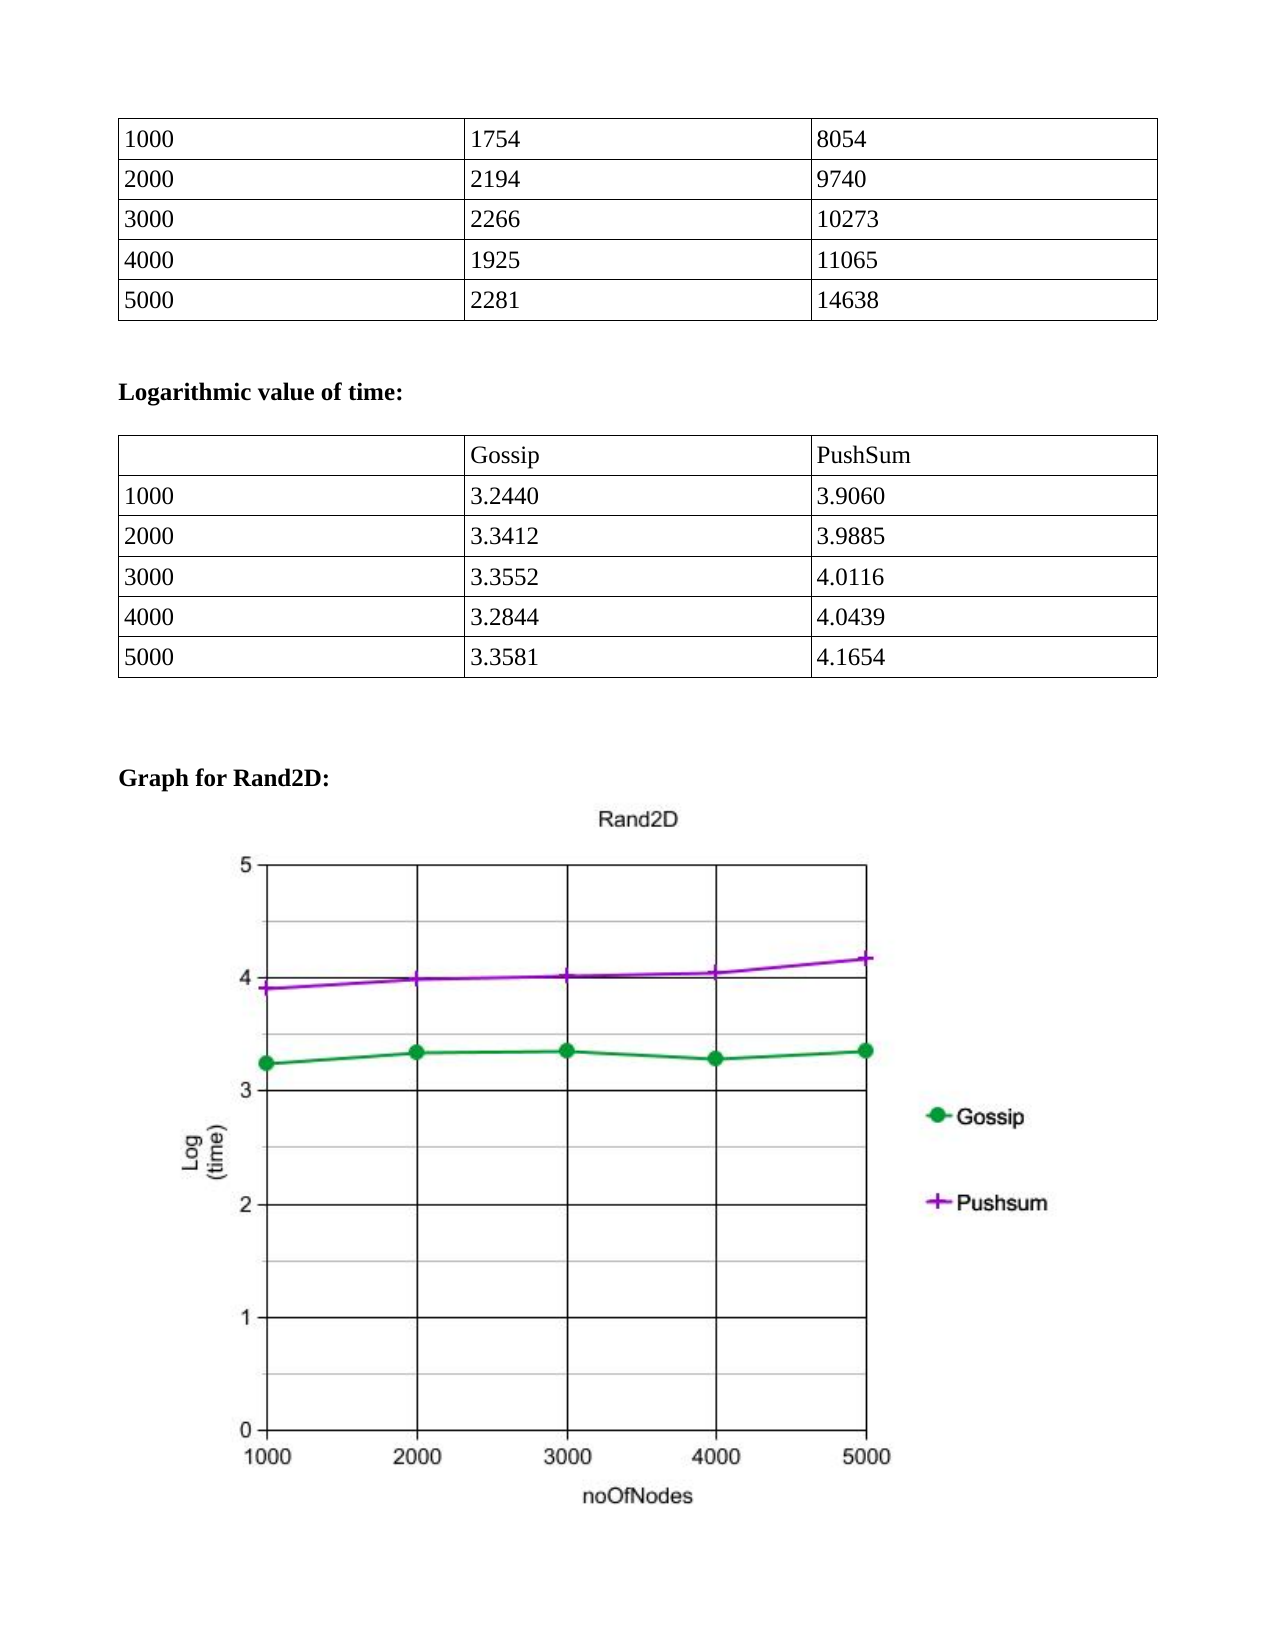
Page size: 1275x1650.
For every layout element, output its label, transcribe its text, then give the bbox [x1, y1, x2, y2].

table_cell 3.2440 [465, 476, 811, 515]
table_cell 4.1654 [812, 637, 1157, 677]
table_cell 2281 [465, 280, 811, 320]
table_cell 4.0116 [812, 557, 1157, 596]
table_cell 3.2844 [465, 597, 811, 636]
table_cell 3000 [119, 200, 464, 239]
table_cell 1925 [465, 240, 811, 279]
table_cell 3.3581 [465, 637, 811, 677]
table_header Gossip [465, 436, 811, 475]
table_cell 3.9060 [812, 476, 1157, 515]
table_cell 5000 [119, 637, 464, 677]
table_cell 4.0439 [812, 597, 1157, 636]
table_cell 9740 [812, 160, 1157, 199]
table_cell 2000 [119, 160, 464, 199]
table_cell 3.3412 [465, 516, 811, 556]
table_cell 5000 [119, 280, 464, 320]
table_cell 11065 [812, 240, 1157, 279]
table_cell 1754 [465, 119, 811, 158]
table_cell 1000 [119, 119, 464, 158]
text Logarithmic value of time: [118, 377, 1157, 406]
table_cell 4000 [119, 240, 464, 279]
table_cell 3000 [119, 557, 464, 596]
table_cell 1000 [119, 476, 464, 515]
table_header PushSum [812, 436, 1157, 475]
table_cell 2194 [465, 160, 811, 199]
table_header [119, 436, 464, 475]
text Graph for Rand2D: [118, 763, 1157, 792]
table_cell 3.9885 [812, 516, 1157, 556]
table_cell 10273 [812, 200, 1157, 239]
table_cell 4000 [119, 597, 464, 636]
picture [168, 791, 1107, 1516]
table_cell 2000 [119, 516, 464, 556]
table_cell 2266 [465, 200, 811, 239]
table_cell 14638 [812, 280, 1157, 320]
table_cell 3.3552 [465, 557, 811, 596]
table_cell 8054 [812, 119, 1157, 158]
